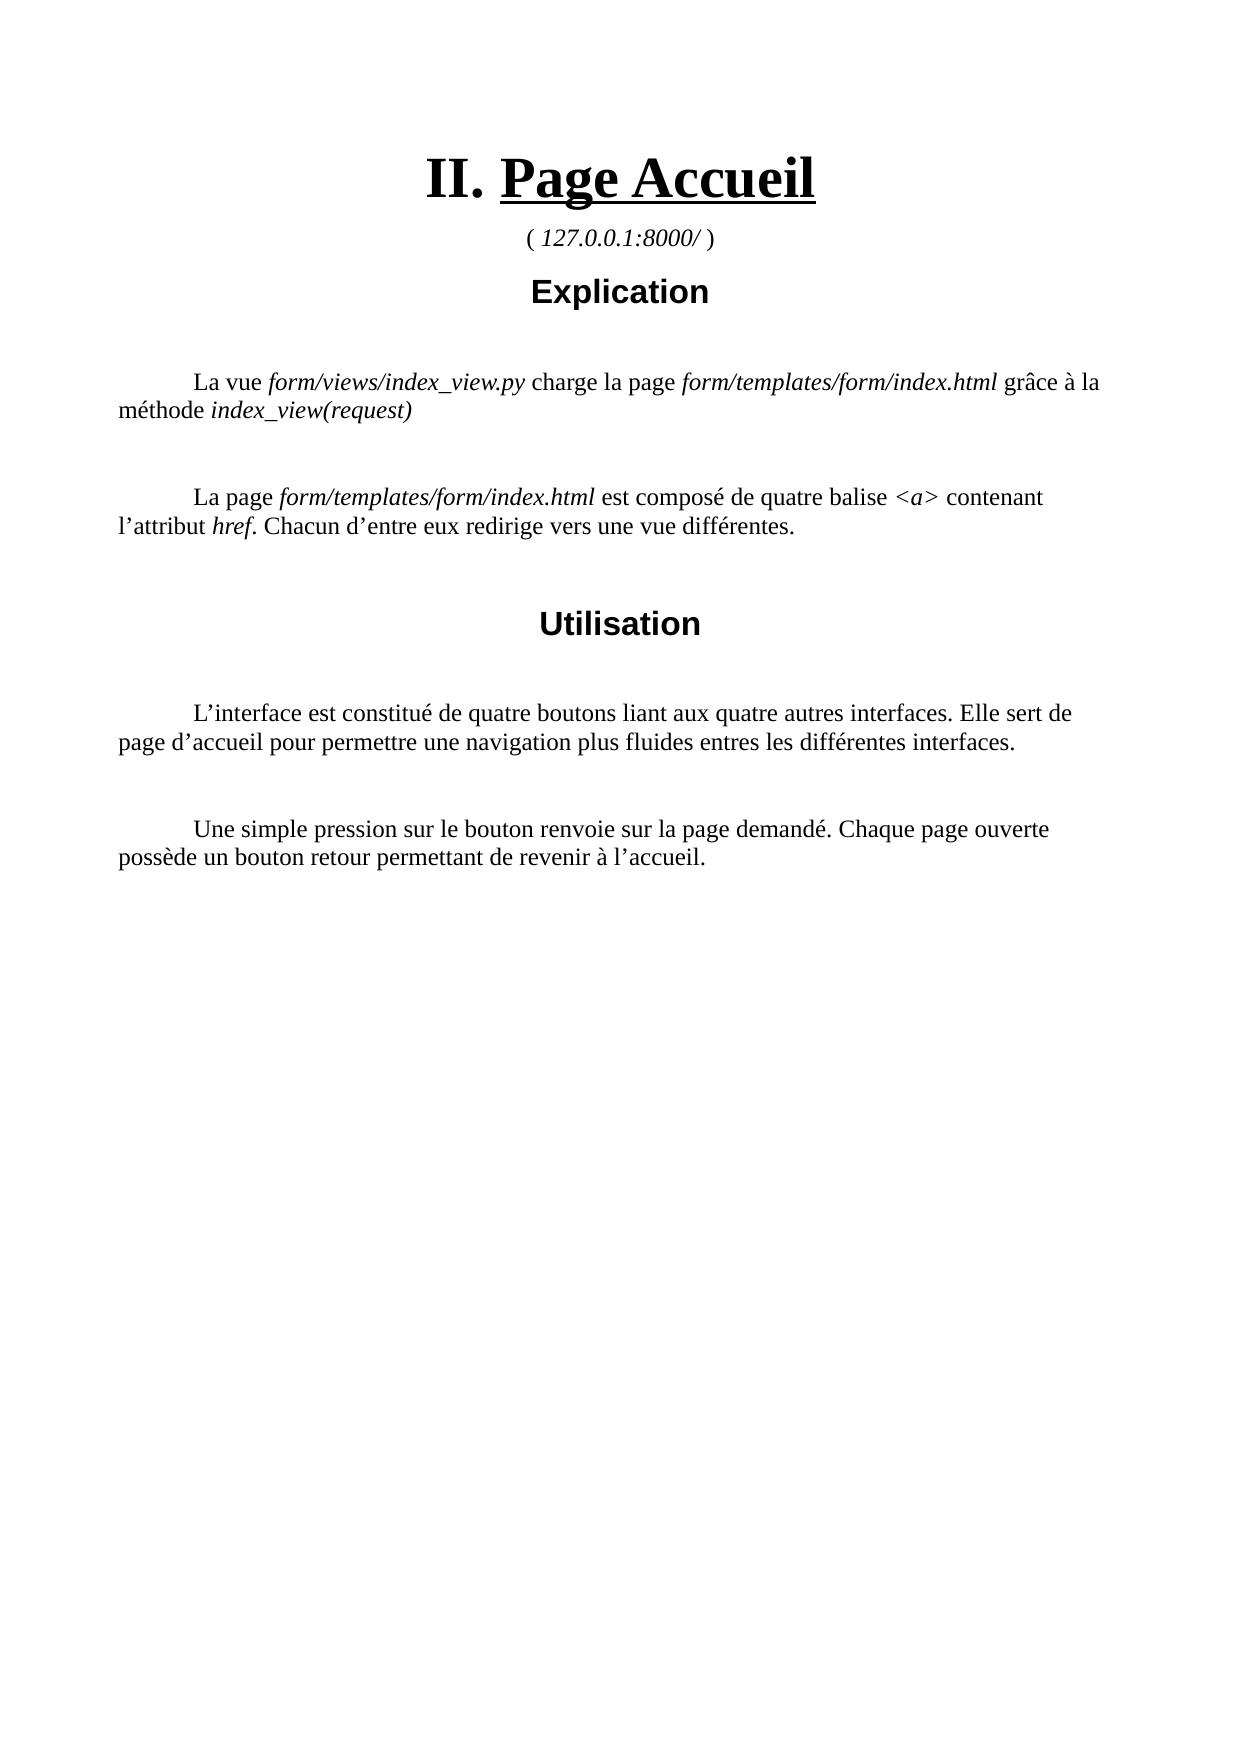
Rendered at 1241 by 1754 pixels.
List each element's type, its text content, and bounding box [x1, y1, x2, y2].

text La page form/templates/form/index.html est composé de quatre balise <a> contenant l’attribut href. Chacun d’entre eux redirige vers une vue différentes. [118, 482, 1122, 540]
text La vue form/views/index_view.py charge la page form/templates/form/index.html grâce à la méthode index_view(request) [118, 367, 1122, 424]
text L’interface est constitué de quatre boutons liant aux quatre autres interfaces. Elle sert de page d’accueil pour permettre une navigation plus fluides entres les différentes interfaces. [118, 698, 1122, 756]
subtitle Explication [118, 272, 1122, 311]
subtitle Utilisation [118, 604, 1122, 642]
text ( 127.0.0.1:8000/ ) [118, 223, 1122, 251]
text Une simple pression sur le bouton renvoie sur la page demandé. Chaque page ouverte possède un bouton retour permettant de revenir à l’accueil. [118, 814, 1122, 871]
subtitle Page Accueil [118, 143, 1122, 210]
